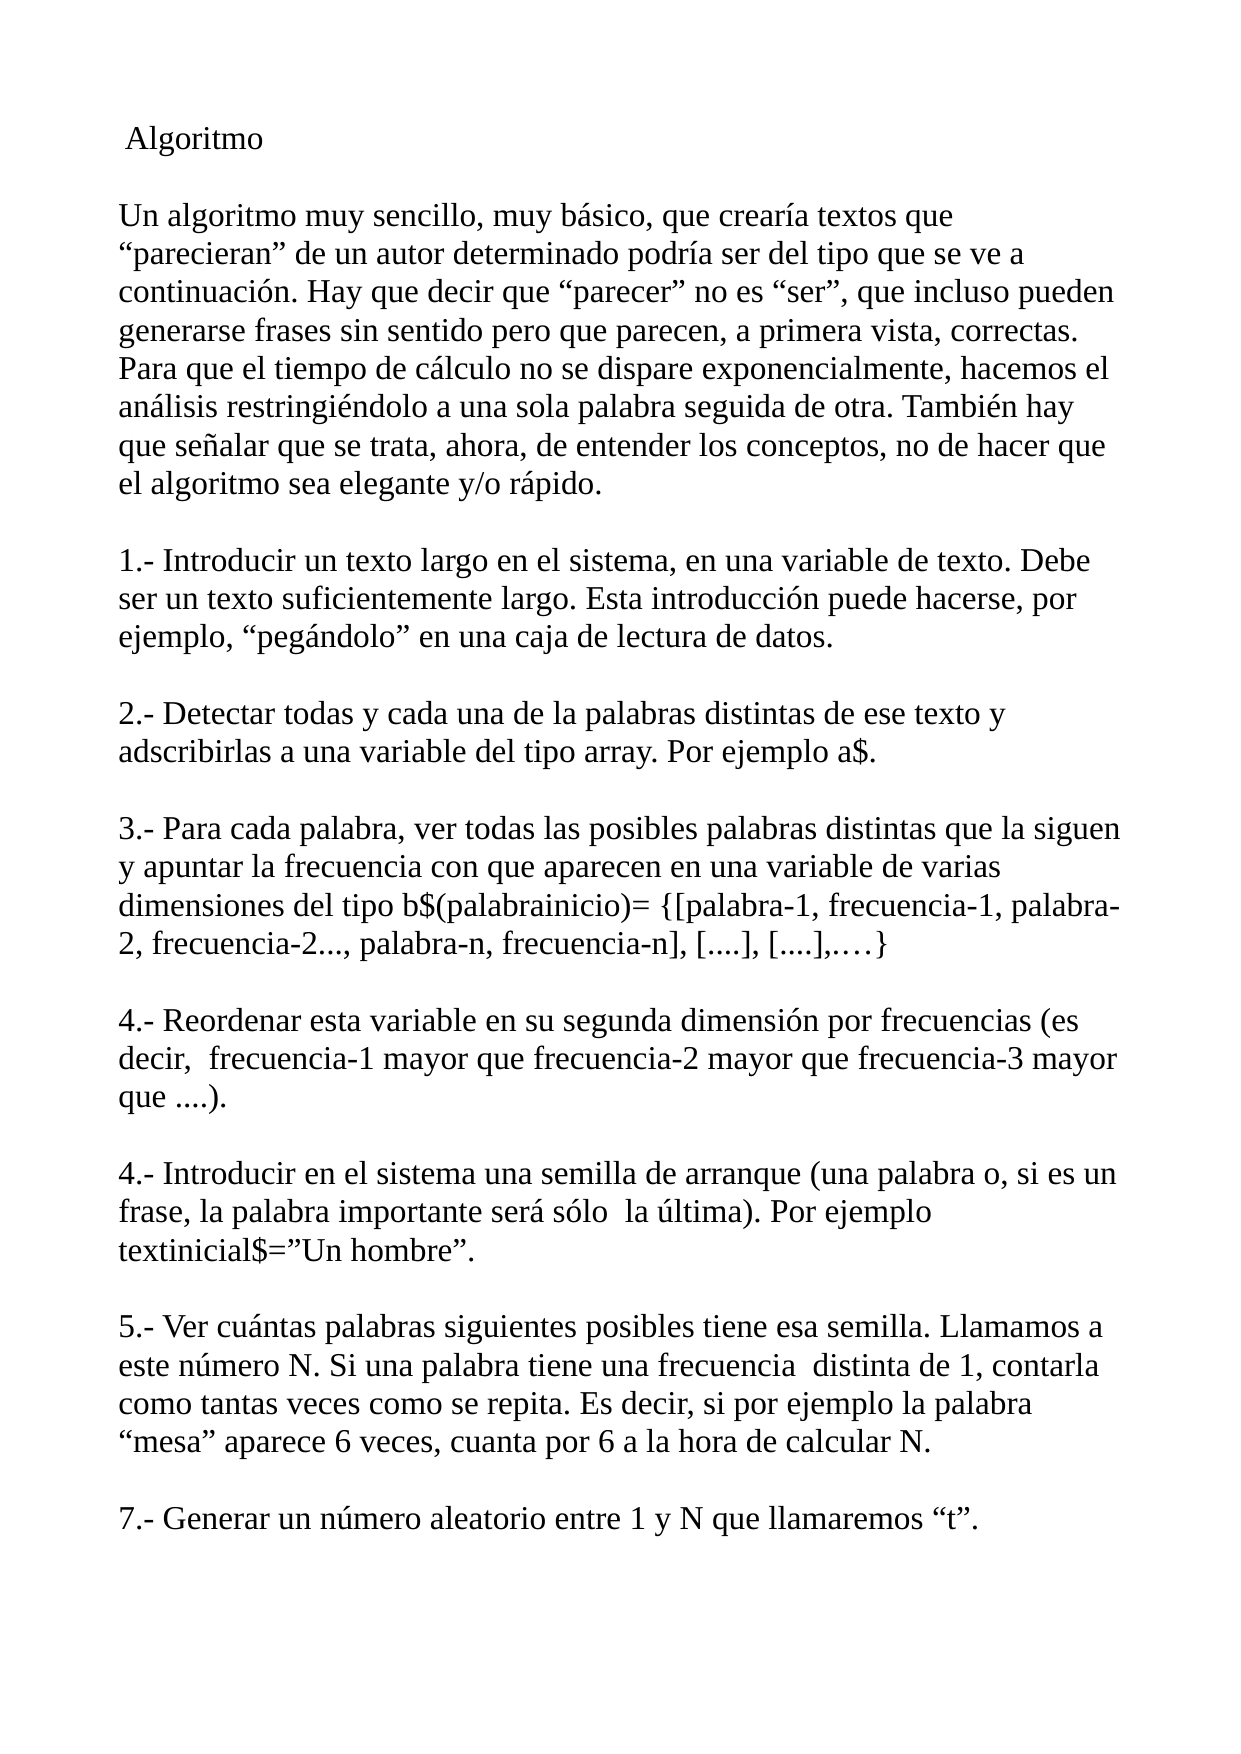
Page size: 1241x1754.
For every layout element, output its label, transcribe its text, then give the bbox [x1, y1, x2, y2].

text 4.- Introducir en el sistema una semilla de arranque (una palabra o, si es un frase, la palabra importante será sólo la última). Por ejemplo textinicial$=”Un hombre”. [118, 1153, 1122, 1268]
text Un algoritmo muy sencillo, muy básico, que crearía textos que “parecieran” de un autor determinado podría ser del tipo que se ve a continuación. Hay que decir que “parecer” no es “ser”, que incluso pueden generarse frases sin sentido pero que parecen, a primera vista, correctas. Para que el tiempo de cálculo no se dispare exponencialmente, hacemos el análisis restringiéndolo a una sola palabra seguida de otra. También hay que señalar que se trata, ahora, de entender los conceptos, no de hacer que el algoritmo sea elegante y/o rápido. [118, 195, 1122, 501]
text 3.- Para cada palabra, ver todas las posibles palabras distintas que la siguen y apuntar la frecuencia con que aparecen en una variable de varias dimensiones del tipo b$(palabrainicio)= {[palabra-1, frecuencia-1, palabra-2, frecuencia-2..., palabra-n, frecuencia-n], [....], [....],.…} [118, 808, 1122, 961]
text 2.- Detectar todas y cada una de la palabras distintas de ese texto y adscribirlas a una variable del tipo array. Por ejemplo a$. [118, 693, 1122, 770]
text 5.- Ver cuántas palabras siguientes posibles tiene esa semilla. Llamamos a este número N. Si una palabra tiene una frecuencia distinta de 1, contarla como tantas veces como se repita. Es decir, si por ejemplo la palabra “mesa” aparece 6 veces, cuanta por 6 a la hora de calcular N. [118, 1306, 1122, 1460]
text 1.- Introducir un texto largo en el sistema, en una variable de texto. Debe ser un texto suficientemente largo. Esta introducción puede hacerse, por ejemplo, “pegándolo” en una caja de lectura de datos. [118, 540, 1122, 655]
text Algoritmo [118, 118, 1122, 156]
text 7.- Generar un número aleatorio entre 1 y N que llamaremos “t”. [118, 1498, 1122, 1536]
text 4.- Reordenar esta variable en su segunda dimensión por frecuencias (es decir, frecuencia-1 mayor que frecuencia-2 mayor que frecuencia-3 mayor que ....). [118, 1000, 1122, 1115]
